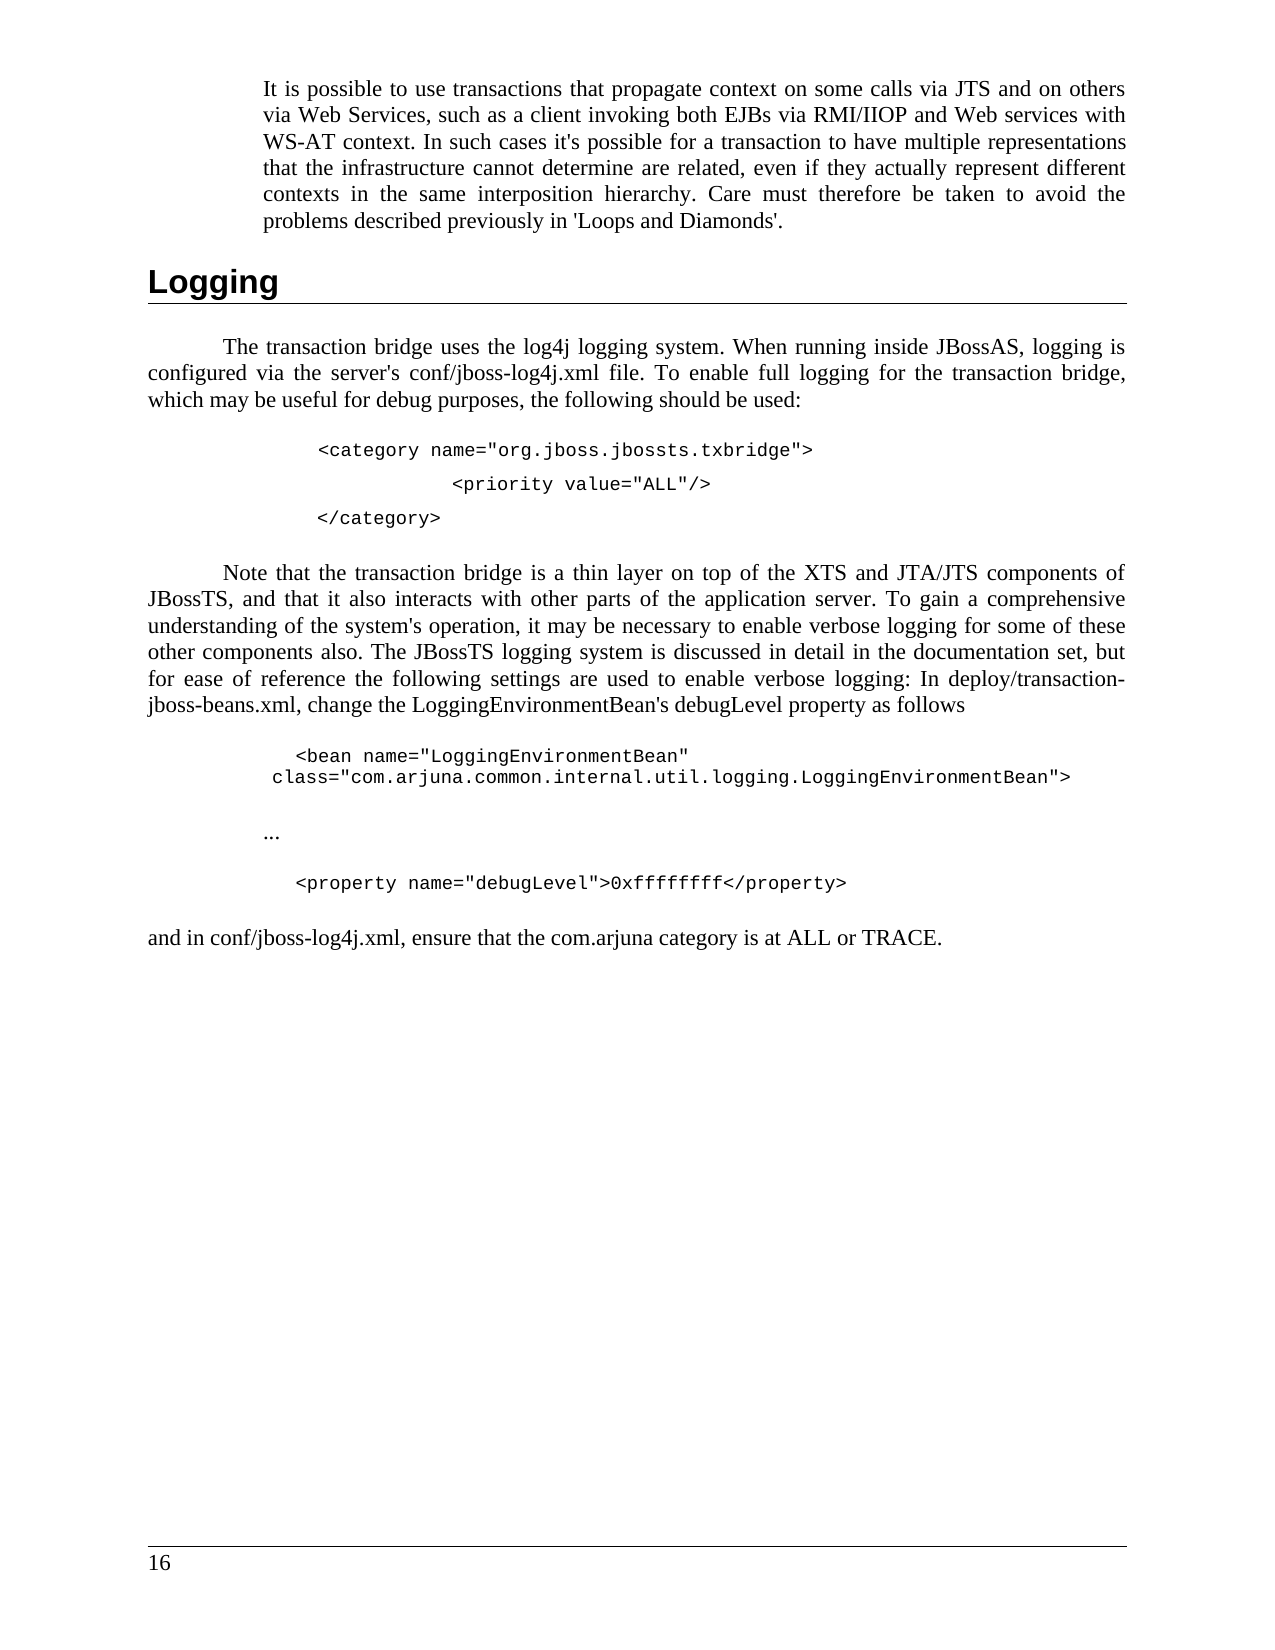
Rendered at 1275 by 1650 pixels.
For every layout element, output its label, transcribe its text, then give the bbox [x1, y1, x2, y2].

text <category name="org.jboss.jbossts.txbridge"> [272, 441, 1127, 462]
text The transaction bridge uses the log4j logging system. When running inside JBossAS, logging is configured via the server's conf/jboss-log4j.xml file. To enable full logging for the transaction bridge, which may be useful for debug purposes, the following should be used: [148, 333, 1127, 412]
text <property name="debugLevel">0xffffffff</property> [272, 874, 1127, 895]
text Note that the transaction bridge is a thin layer on top of the XTS and JTA/JTS components of JBossTS, and that it also interacts with other parts of the application server. To gain a comprehensive understanding of the system's operation, it may be necessary to enable verbose logging for some of these other components also. The JBossTS logging system is discussed in detail in the documentation set, but for ease of reference the following settings are used to enable verbose logging: In deploy/transaction-jboss-beans.xml, change the LoggingEnvironmentBean's debugLevel property as follows [148, 559, 1127, 717]
text <bean name="LoggingEnvironmentBean" class="com.arjuna.common.internal.util.logging.LoggingEnvironmentBean"> [272, 746, 1127, 789]
text </category> [272, 509, 1127, 530]
subtitle Logging [148, 262, 1127, 303]
text <priority value="ALL"/> [272, 475, 1127, 496]
text It is possible to use transactions that propagate context on some calls via JTS and on others via Web Services, such as a client invoking both EJBs via RMI/IIOP and Web services with WS-AT context. In such cases it's possible for a transaction to have multiple representations that the infrastructure cannot determine are related, even if they actually represent different contexts in the same interposition hierarchy. Care must therefore be taken to avoid the problems described previously in 'Loops and Diamonds'. [263, 75, 1127, 233]
text ... [263, 818, 1127, 844]
text and in conf/jboss-log4j.xml, ensure that the com.arjuna category is at ALL or TRACE. [148, 924, 1127, 950]
